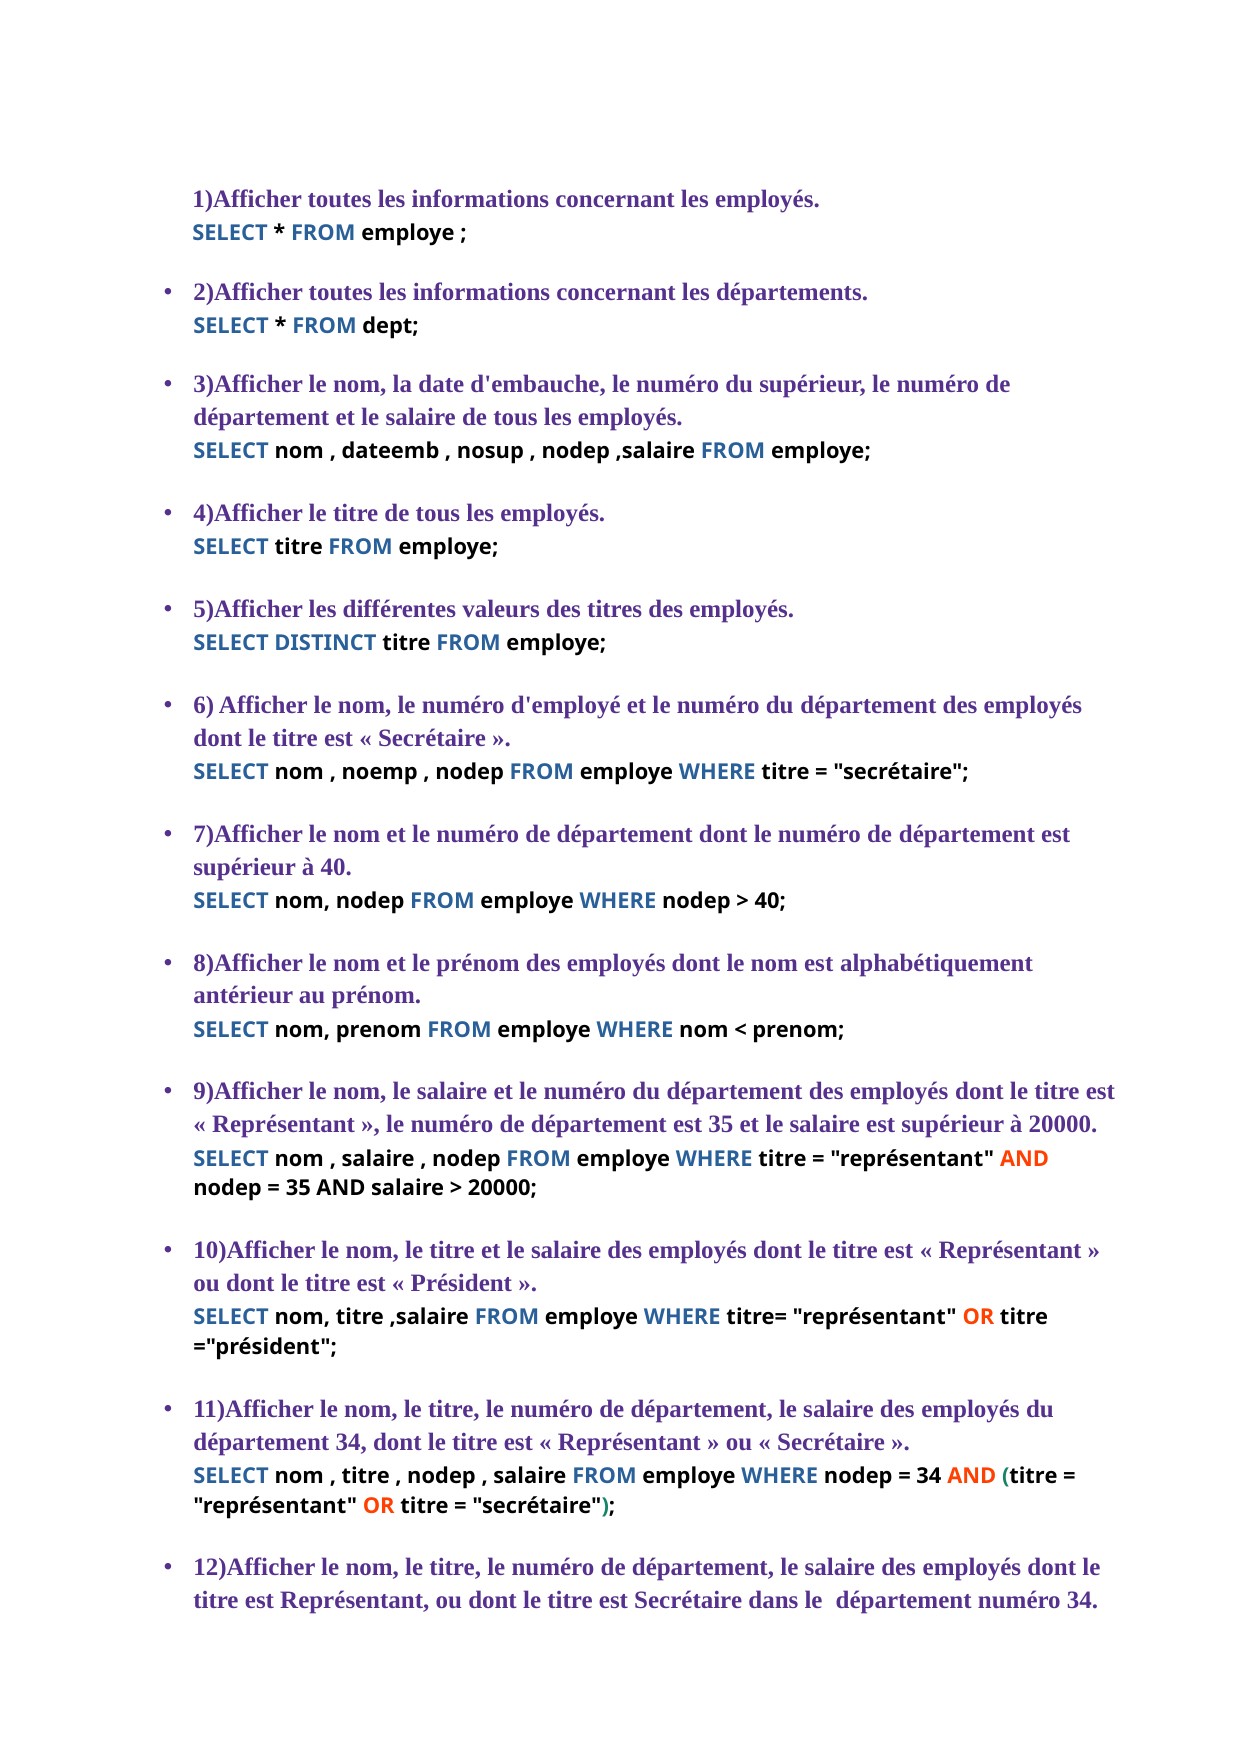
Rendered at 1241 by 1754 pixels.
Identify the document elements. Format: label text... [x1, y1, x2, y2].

list SELECT nom , salaire , nodep FROM employe WHERE titre = "représentant" AND nodep = 35 AND salaire > 20000; [164, 1142, 1122, 1202]
list 3)Afficher le nom, la date d'embauche, le numéro du supérieur, le numéro de département et le salaire de tous les employés. [164, 369, 1122, 431]
list SELECT DISTINCT titre FROM employe; [164, 627, 1122, 657]
list 12)Afficher le nom, le titre, le numéro de département, le salaire des employés dont le titre est Représentant, ou dont le titre est Secrétaire dans le département numéro 34. [164, 1552, 1122, 1614]
list SELECT nom , dateemb , nosup , nodep ,salaire FROM employe; [164, 435, 1122, 465]
list SELECT nom , titre , nodep , salaire FROM employe WHERE nodep = 34 AND (titre = "représentant" OR titre = "secrétaire"); [164, 1460, 1122, 1519]
list SELECT nom , noemp , nodep FROM employe WHERE titre = "secrétaire"; [164, 756, 1122, 786]
list 7)Afficher le nom et le numéro de département dont le numéro de département est supérieur à 40. [164, 819, 1122, 881]
list SELECT * FROM dept; [164, 310, 1122, 339]
text SELECT * FROM employe ; [118, 217, 1122, 247]
list SELECT nom, titre ,salaire FROM employe WHERE titre= "représentant" OR titre ="président"; [164, 1301, 1122, 1361]
list 10)Afficher le nom, le titre et le salaire des employés dont le titre est « Représentant » ou dont le titre est « Président ». [164, 1235, 1122, 1297]
list 11)Afficher le nom, le titre, le numéro de département, le salaire des employés du département 34, dont le titre est « Représentant » ou « Secrétaire ». [164, 1394, 1122, 1456]
list SELECT nom, nodep FROM employe WHERE nodep > 40; [164, 885, 1122, 914]
list 6) Afficher le nom, le numéro d'employé et le numéro du département des employés dont le titre est « Secrétaire ». [164, 690, 1122, 752]
list 9)Afficher le nom, le salaire et le numéro du département des employés dont le titre est « Représentant », le numéro de département est 35 et le salaire est supérieur à 20000. [164, 1076, 1122, 1138]
text 1)Afficher toutes les informations concernant les employés. [118, 184, 1122, 213]
list 2)Afficher toutes les informations concernant les départements. [164, 277, 1122, 306]
list 4)Afficher le titre de tous les employés. [164, 498, 1122, 527]
list 5)Afficher les différentes valeurs des titres des employés. [164, 594, 1122, 623]
list SELECT nom, prenom FROM employe WHERE nom < prenom; [164, 1014, 1122, 1043]
list SELECT titre FROM employe; [164, 531, 1122, 561]
list 8)Afficher le nom et le prénom des employés dont le nom est alphabétiquement antérieur au prénom. [164, 948, 1122, 1009]
